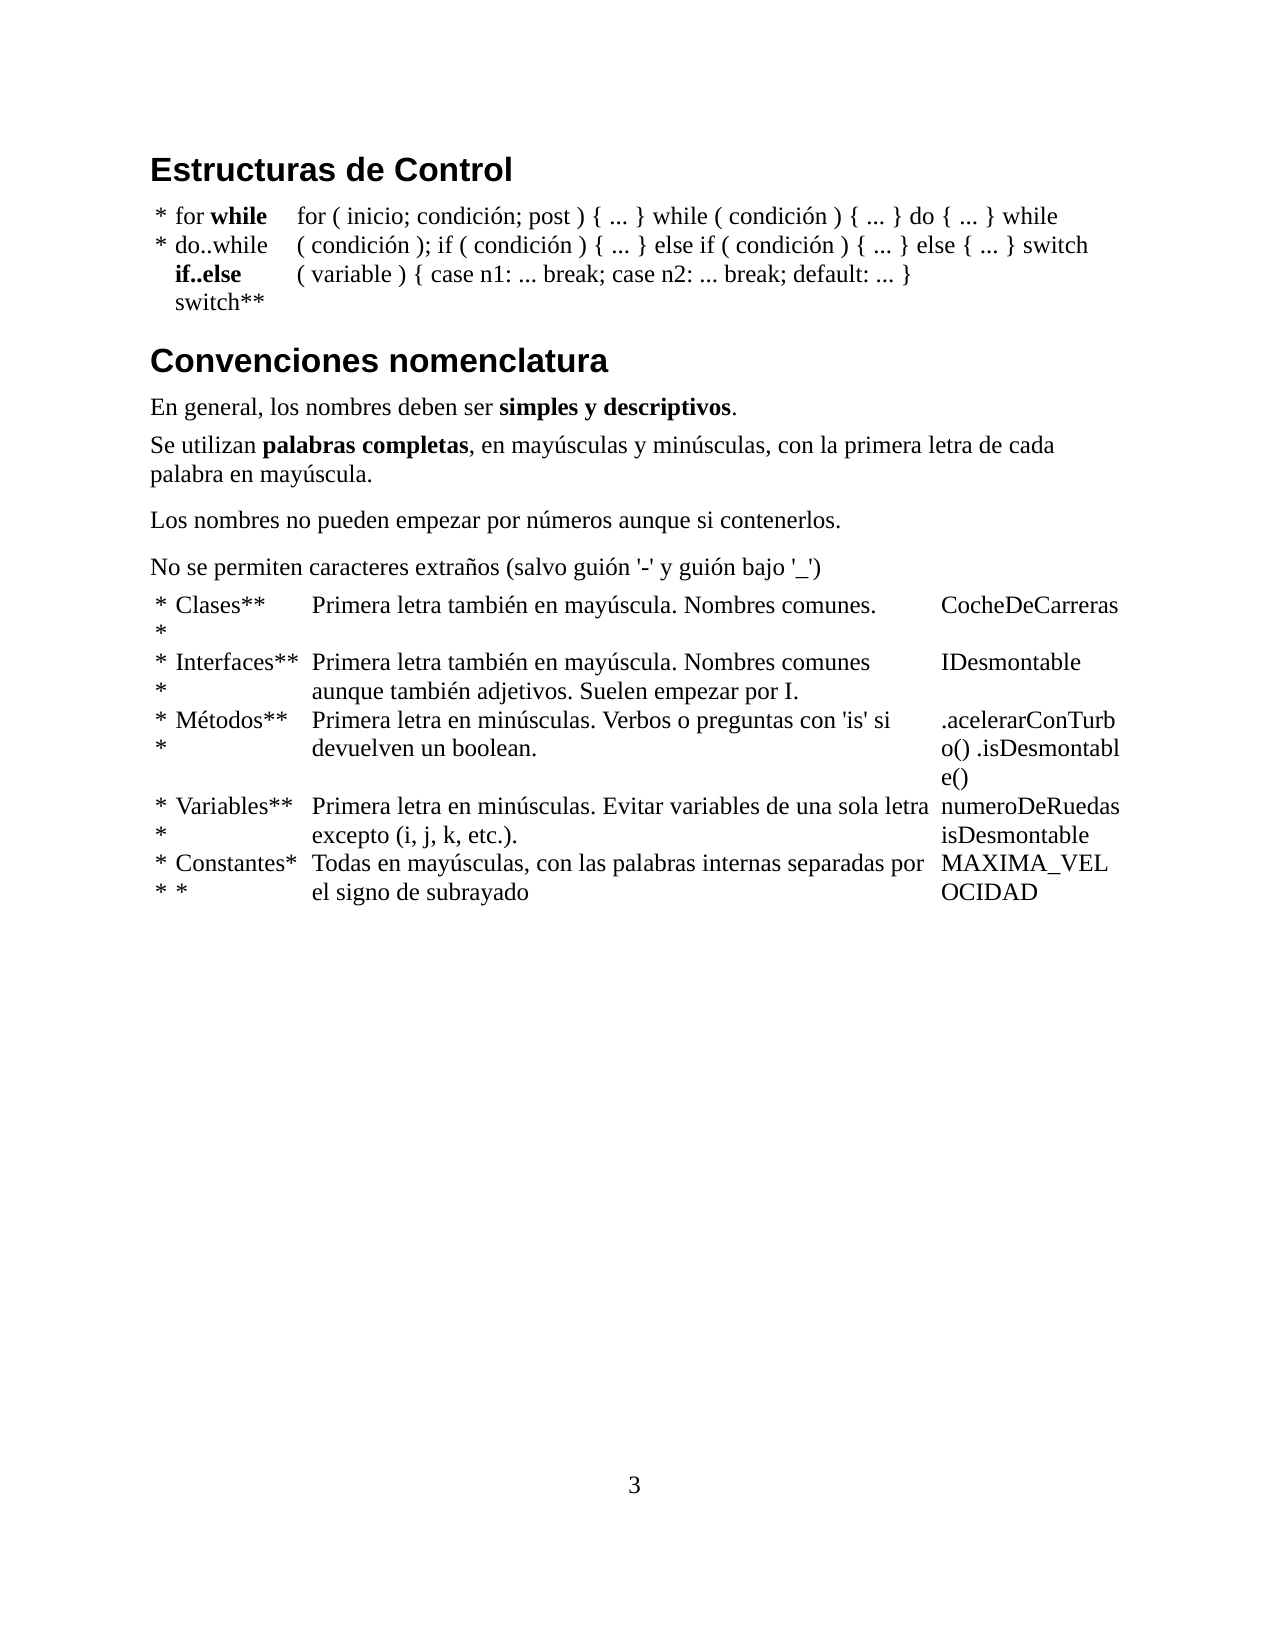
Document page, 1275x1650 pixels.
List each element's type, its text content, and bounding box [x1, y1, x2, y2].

text Los nombres no pueden empezar por números aunque si contenerlos. [150, 505, 1125, 534]
table_cell .acelerarConTurbo() .isDesmontable() [936, 705, 1125, 791]
table_header CocheDeCarreras [936, 590, 1125, 647]
table_header ** [150, 201, 170, 316]
table_cell MAXIMA_VELOCIDAD [936, 849, 1125, 906]
text Se utilizan palabras completas, en mayúsculas y minúsculas, con la primera letra de cada palabra en mayúscula. [150, 430, 1125, 487]
table_cell ** [150, 647, 171, 705]
table_cell ** [150, 705, 171, 791]
table_header Clases** [171, 590, 307, 647]
table_cell Métodos** [171, 705, 307, 791]
table_cell numeroDeRuedas isDesmontable [936, 791, 1125, 848]
text No se permiten caracteres extraños (salvo guión '-' y guión bajo '_') [150, 552, 1125, 581]
table_cell Interfaces** [171, 647, 307, 705]
table_cell IDesmontable [936, 647, 1125, 705]
table_cell Primera letra también en mayúscula. Nombres comunes aunque también adjetivos. Suelen empezar por I. [307, 647, 936, 705]
table_header for ( inicio; condición; post ) { ... } while ( condición ) { ... } do { ... } while ( condición ); if ( condición ) { ... } else if ( condición ) { ... } else { ... } switch ( variable ) { case n1: ... break; case n2: ... break; default: ... } [292, 201, 1125, 316]
subtitle Convenciones nomenclatura [150, 341, 1125, 380]
text En general, los nombres deben ser simples y descriptivos. [150, 392, 1125, 421]
table_cell Primera letra en minúsculas. Verbos o preguntas con 'is' si devuelven un boolean. [307, 705, 936, 791]
table_header Primera letra también en mayúscula. Nombres comunes. [307, 590, 936, 647]
table_cell Primera letra en minúsculas. Evitar variables de una sola letra excepto (i, j, k, etc.). [307, 791, 936, 848]
table_cell Todas en mayúsculas, con las palabras internas separadas por el signo de subrayado [307, 849, 936, 906]
table_cell ** [150, 791, 171, 848]
table_header ** [150, 590, 171, 647]
subtitle Estructuras de Control [150, 150, 1125, 189]
table_cell Variables** [171, 791, 307, 848]
table_header for while do..while if..else switch** [170, 201, 292, 316]
table_cell ** [150, 849, 171, 906]
table_cell Constantes** [171, 849, 307, 906]
